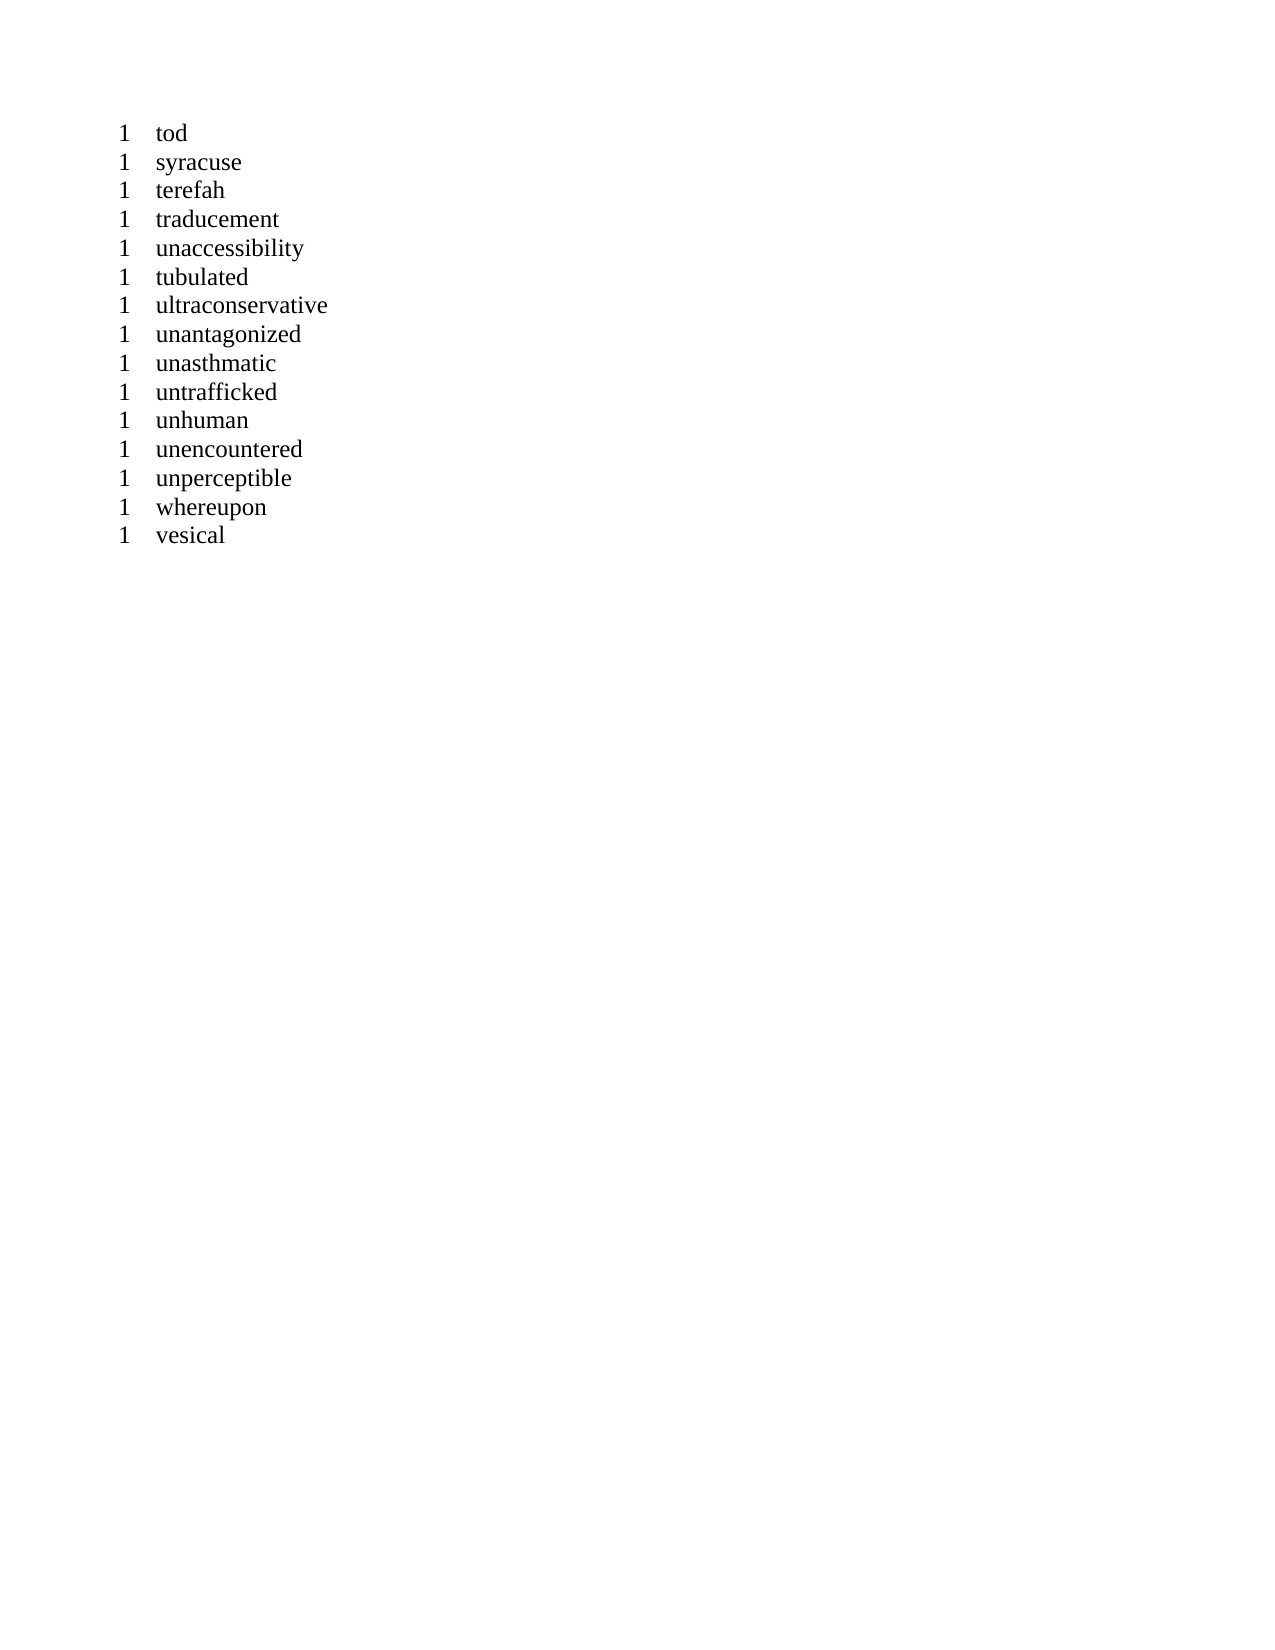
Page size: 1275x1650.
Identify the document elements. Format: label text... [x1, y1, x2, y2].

text 1 unperceptible [118, 463, 1157, 492]
text 1 untrafficked [118, 377, 1157, 406]
text 1 unencountered [118, 434, 1157, 463]
text 1 unaccessibility [118, 233, 1157, 262]
text 1 traducement [118, 204, 1157, 233]
text 1 tod [118, 118, 1157, 147]
text 1 unasthmatic [118, 348, 1157, 377]
text 1 unhuman [118, 406, 1157, 434]
text 1 vesical [118, 521, 1157, 549]
text 1 whereupon [118, 492, 1157, 521]
text 1 tubulated [118, 262, 1157, 291]
text 1 unantagonized [118, 319, 1157, 348]
text 1 ultraconservative [118, 291, 1157, 319]
text 1 syracuse [118, 147, 1157, 176]
text 1 terefah [118, 176, 1157, 204]
